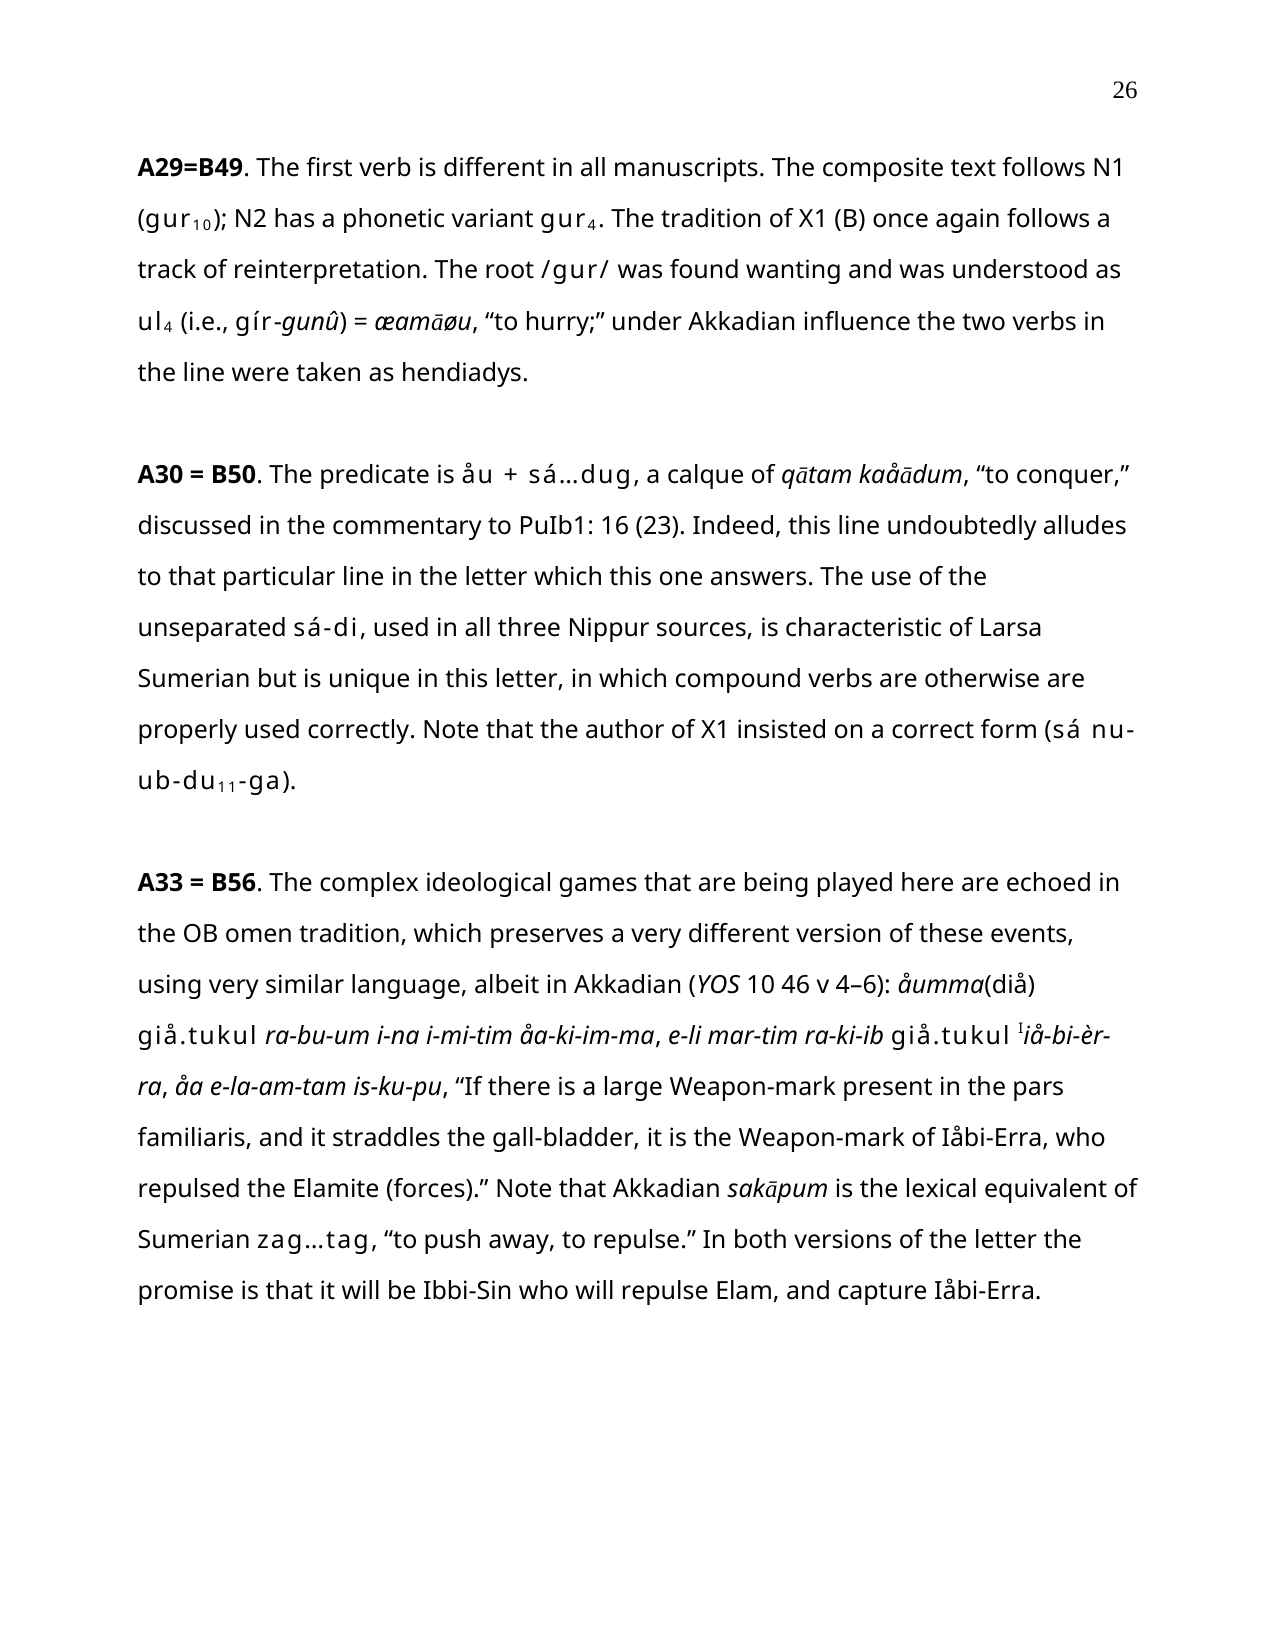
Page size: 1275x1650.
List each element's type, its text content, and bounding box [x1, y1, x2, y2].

text A29=B49. The first verb is different in all manuscripts. The composite text follows N1 (gur10); N2 has a phonetic variant gur4. The tradition of X1 (B) once again follows a track of reinterpretation. The root /gur/ was found wanting and was understood as ul4 (i.e., gír-gunû) = æamāøu, “to hurry;” under Akkadian influence the two verbs in the line were taken as hendiadys. [137, 150, 1138, 388]
text A30 = B50. The predicate is åu + sá…dug, a calque of qātam kaåādum, “to conquer,” discussed in the commentary to PuIb1: 16 (23). Indeed, this line undoubtedly alludes to that particular line in the letter which this one answers. The use of the unseparated sá-di, used in all three Nippur sources, is characteristic of Larsa Sumerian but is unique in this letter, in which compound verbs are otherwise are properly used correctly. Note that the author of X1 insisted on a correct form (sá nu-ub-du11-ga). [137, 456, 1138, 797]
text A33 = B56. The complex ideological games that are being played here are echoed in the OB omen tradition, which preserves a very different version of these events, using very similar language, albeit in Akkadian (YOS 10 46 v 4–6): åumma(diå) giå.tukul ra-bu-um i-na i-mi-tim åa-ki-im-ma, e-li mar-tim ra-ki-ib giå.tukul Iiå-bi-èr-ra, åa e-la-am-tam is-ku-pu, “If there is a large Weapon-mark present in the pars familiaris, and it straddles the gall-bladder, it is the Weapon-mark of Iåbi-Erra, who repulsed the Elamite (forces).” Note that Akkadian sakāpum is the lexical equivalent of Sumerian zag…tag, “to push away, to repulse.” In both versions of the letter the promise is that it will be Ibbi-Sin who will repulse Elam, and capture Iåbi-Erra. [137, 864, 1138, 1307]
